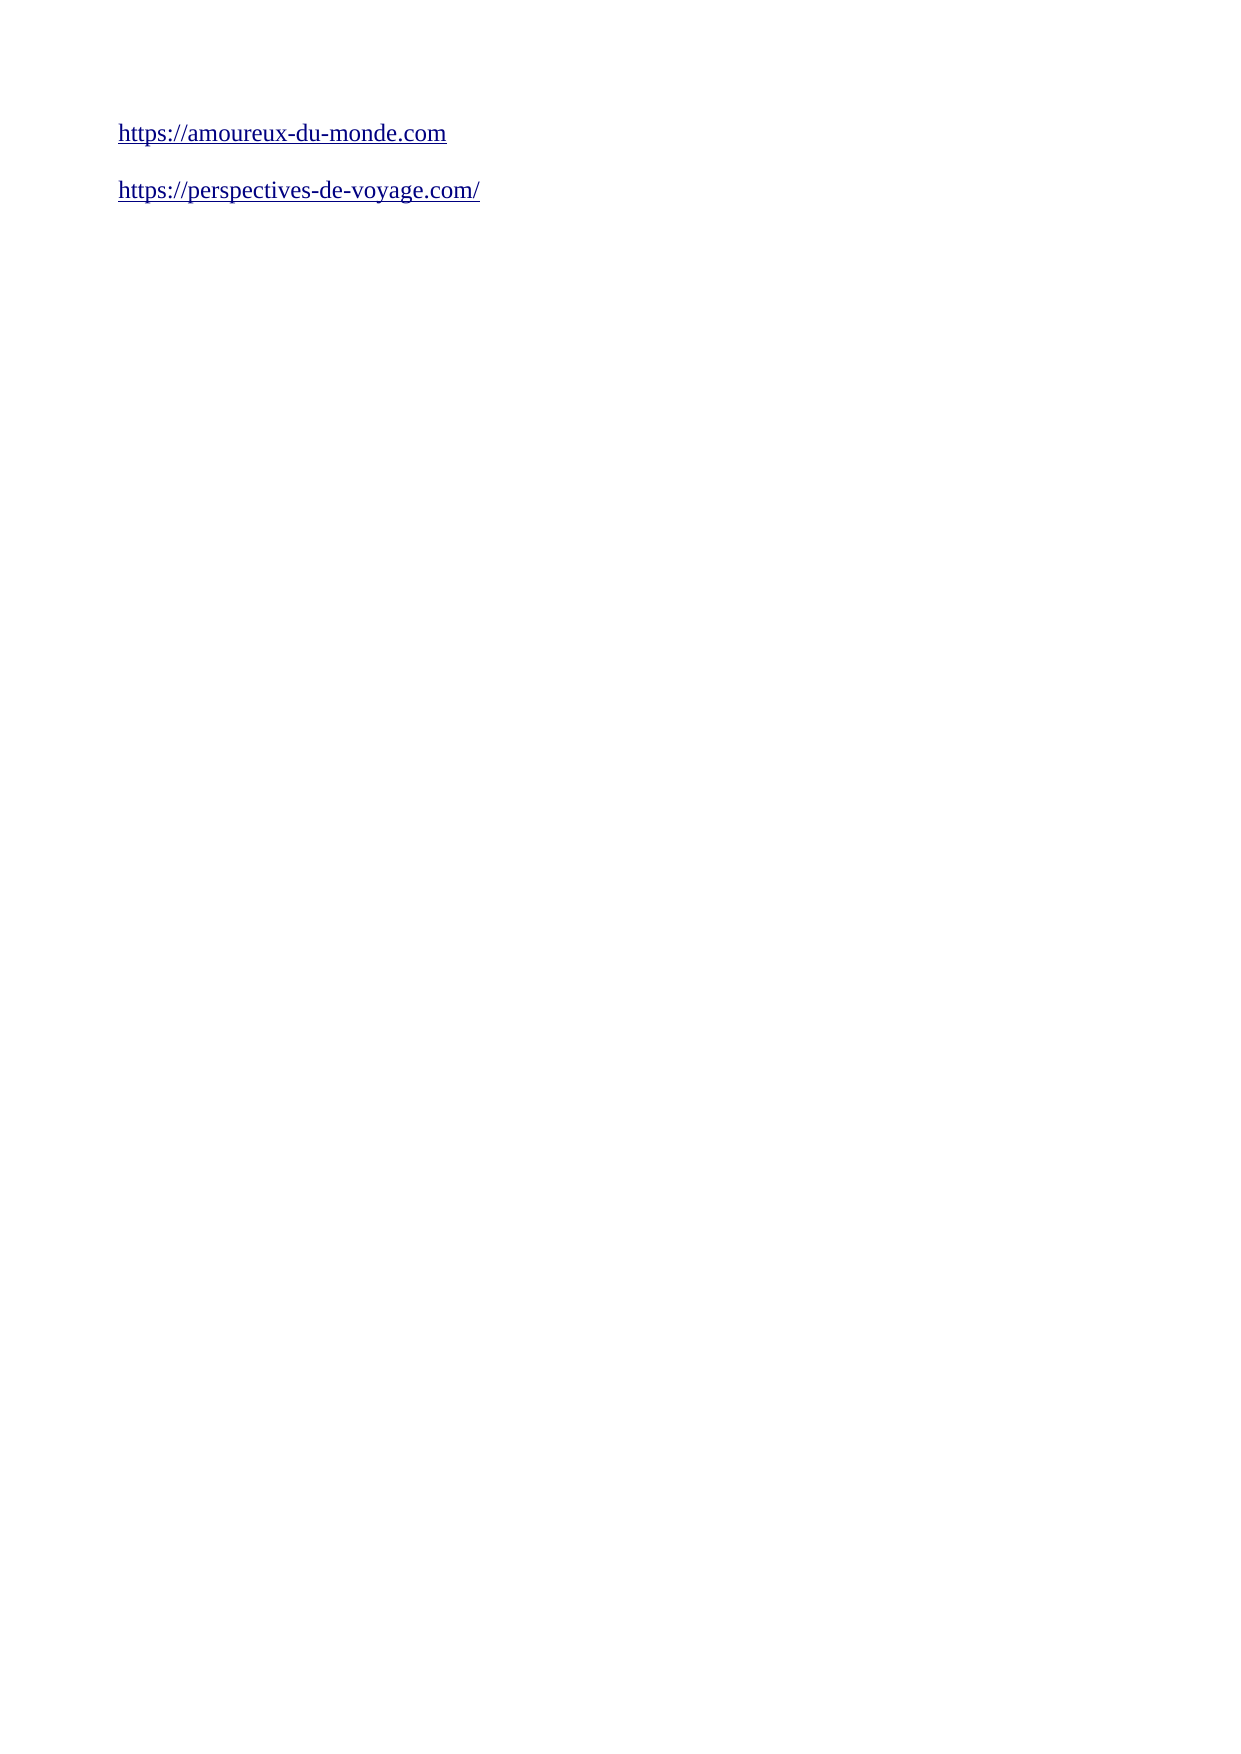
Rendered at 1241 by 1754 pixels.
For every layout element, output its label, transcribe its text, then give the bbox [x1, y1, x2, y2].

text https://amoureux-du-monde.com https://perspectives-de-voyage.com/ [118, 118, 1122, 262]
